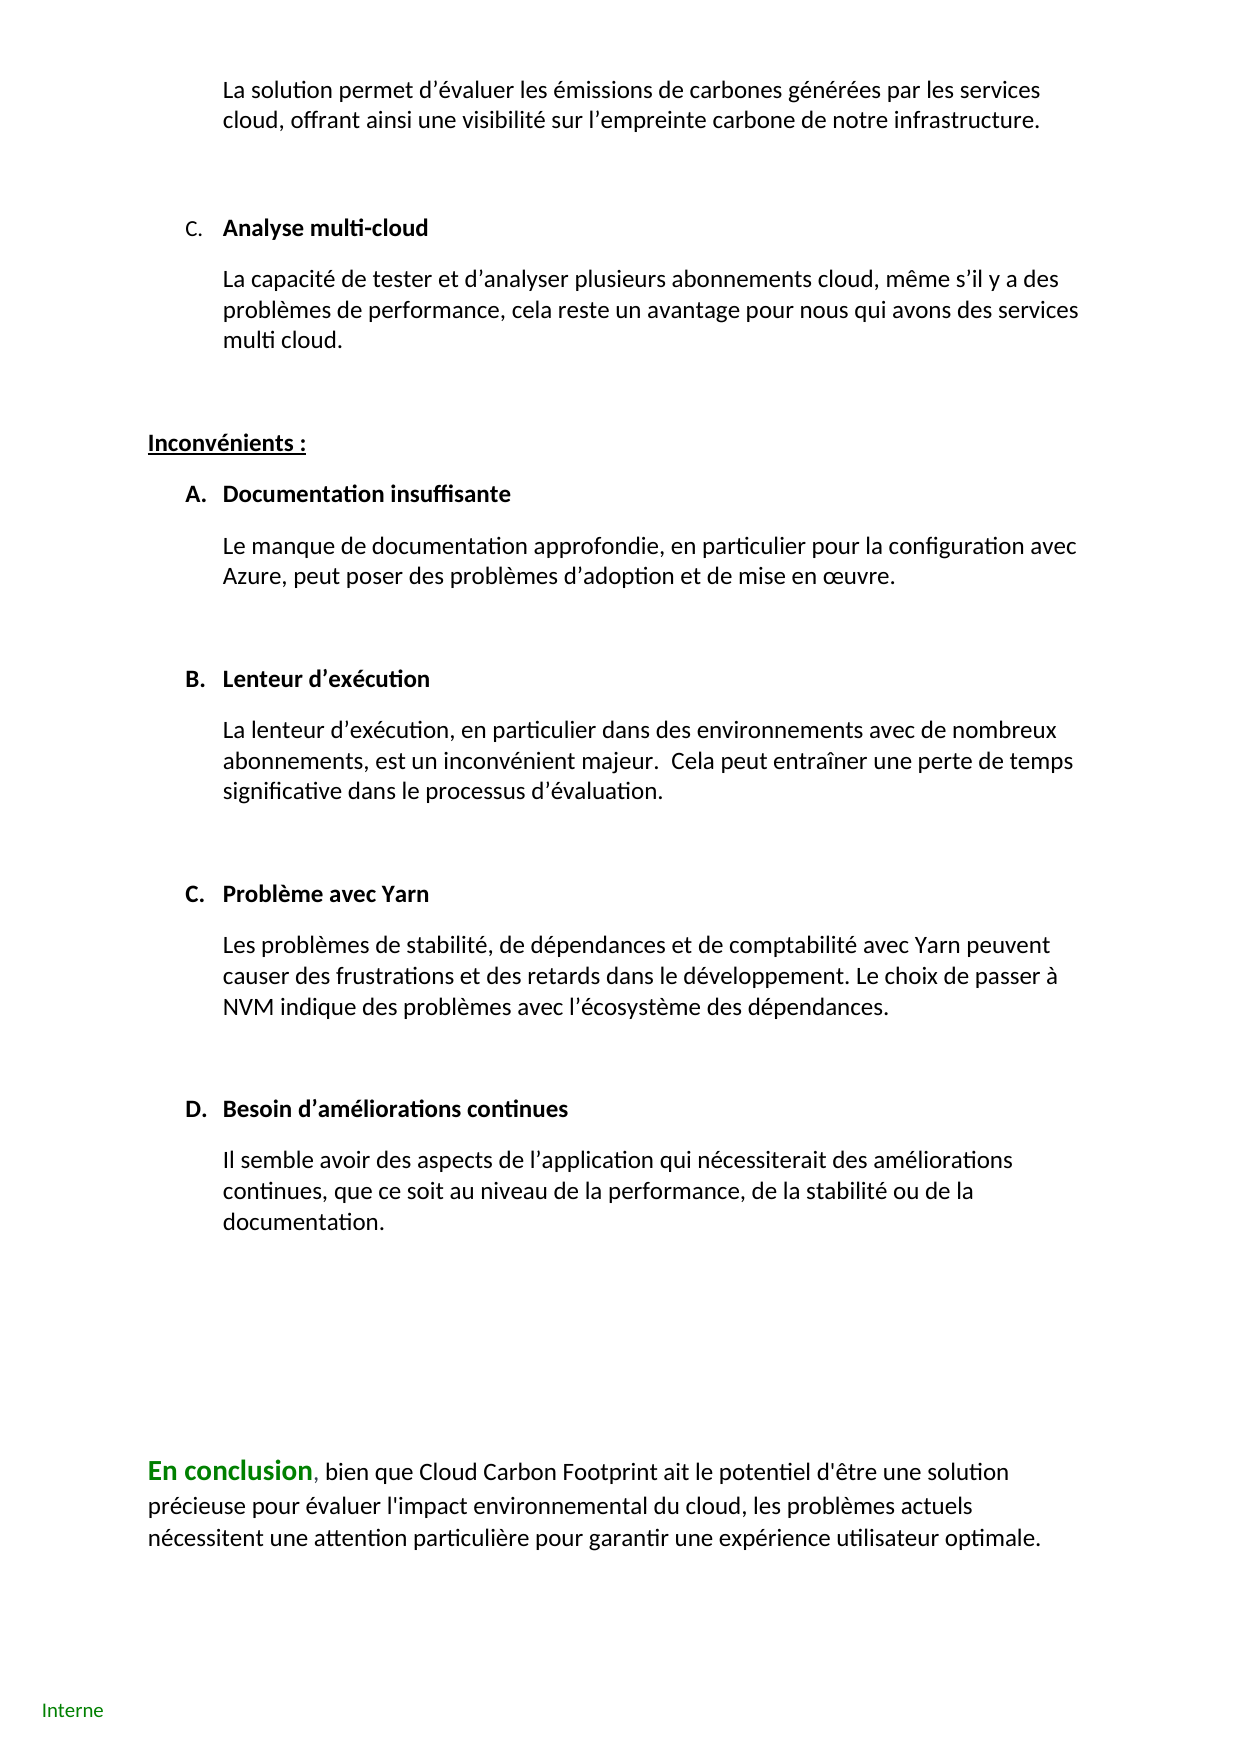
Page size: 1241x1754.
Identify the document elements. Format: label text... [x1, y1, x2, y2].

list Le manque de documentation approfondie, en particulier pour la configuration avec Azure, peut poser des problèmes d’adoption et de mise en œuvre. [223, 530, 1093, 591]
list Il semble avoir des aspects de l’application qui nécessiterait des améliorations continues, que ce soit au niveau de la performance, de la stabilité ou de la documentation. [223, 1145, 1093, 1236]
list Documentation insuffisante [185, 478, 1093, 509]
text Inconvénients : [148, 427, 1093, 458]
list La solution permet d’évaluer les émissions de carbones générées par les services cloud, offrant ainsi une visibilité sur l’empreinte carbone de notre infrastructure. [223, 74, 1093, 135]
list Analyse multi-cloud [185, 212, 1093, 243]
text En conclusion, bien que Cloud Carbon Footprint ait le potentiel d'être une solution précieuse pour évaluer l'impact environnemental du cloud, les problèmes actuels nécessitent une attention particulière pour garantir une expérience utilisateur optimale. [148, 1452, 1093, 1553]
list La lenteur d’exécution, en particulier dans des environnements avec de nombreux abonnements, est un inconvénient majeur. Cela peut entraîner une perte de temps significative dans le processus d’évaluation. [223, 714, 1093, 806]
list Besoin d’améliorations continues [185, 1093, 1093, 1124]
list La capacité de tester et d’analyser plusieurs abonnements cloud, même s’il y a des problèmes de performance, cela reste un avantage pour nous qui avons des services multi cloud. [223, 263, 1093, 355]
list Les problèmes de stabilité, de dépendances et de comptabilité avec Yarn peuvent causer des frustrations et des retards dans le développement. Le choix de passer à NVM indique des problèmes avec l’écosystème des dépendances. [223, 929, 1093, 1021]
list Problème avec Yarn [185, 878, 1093, 909]
list Lenteur d’exécution [185, 663, 1093, 694]
